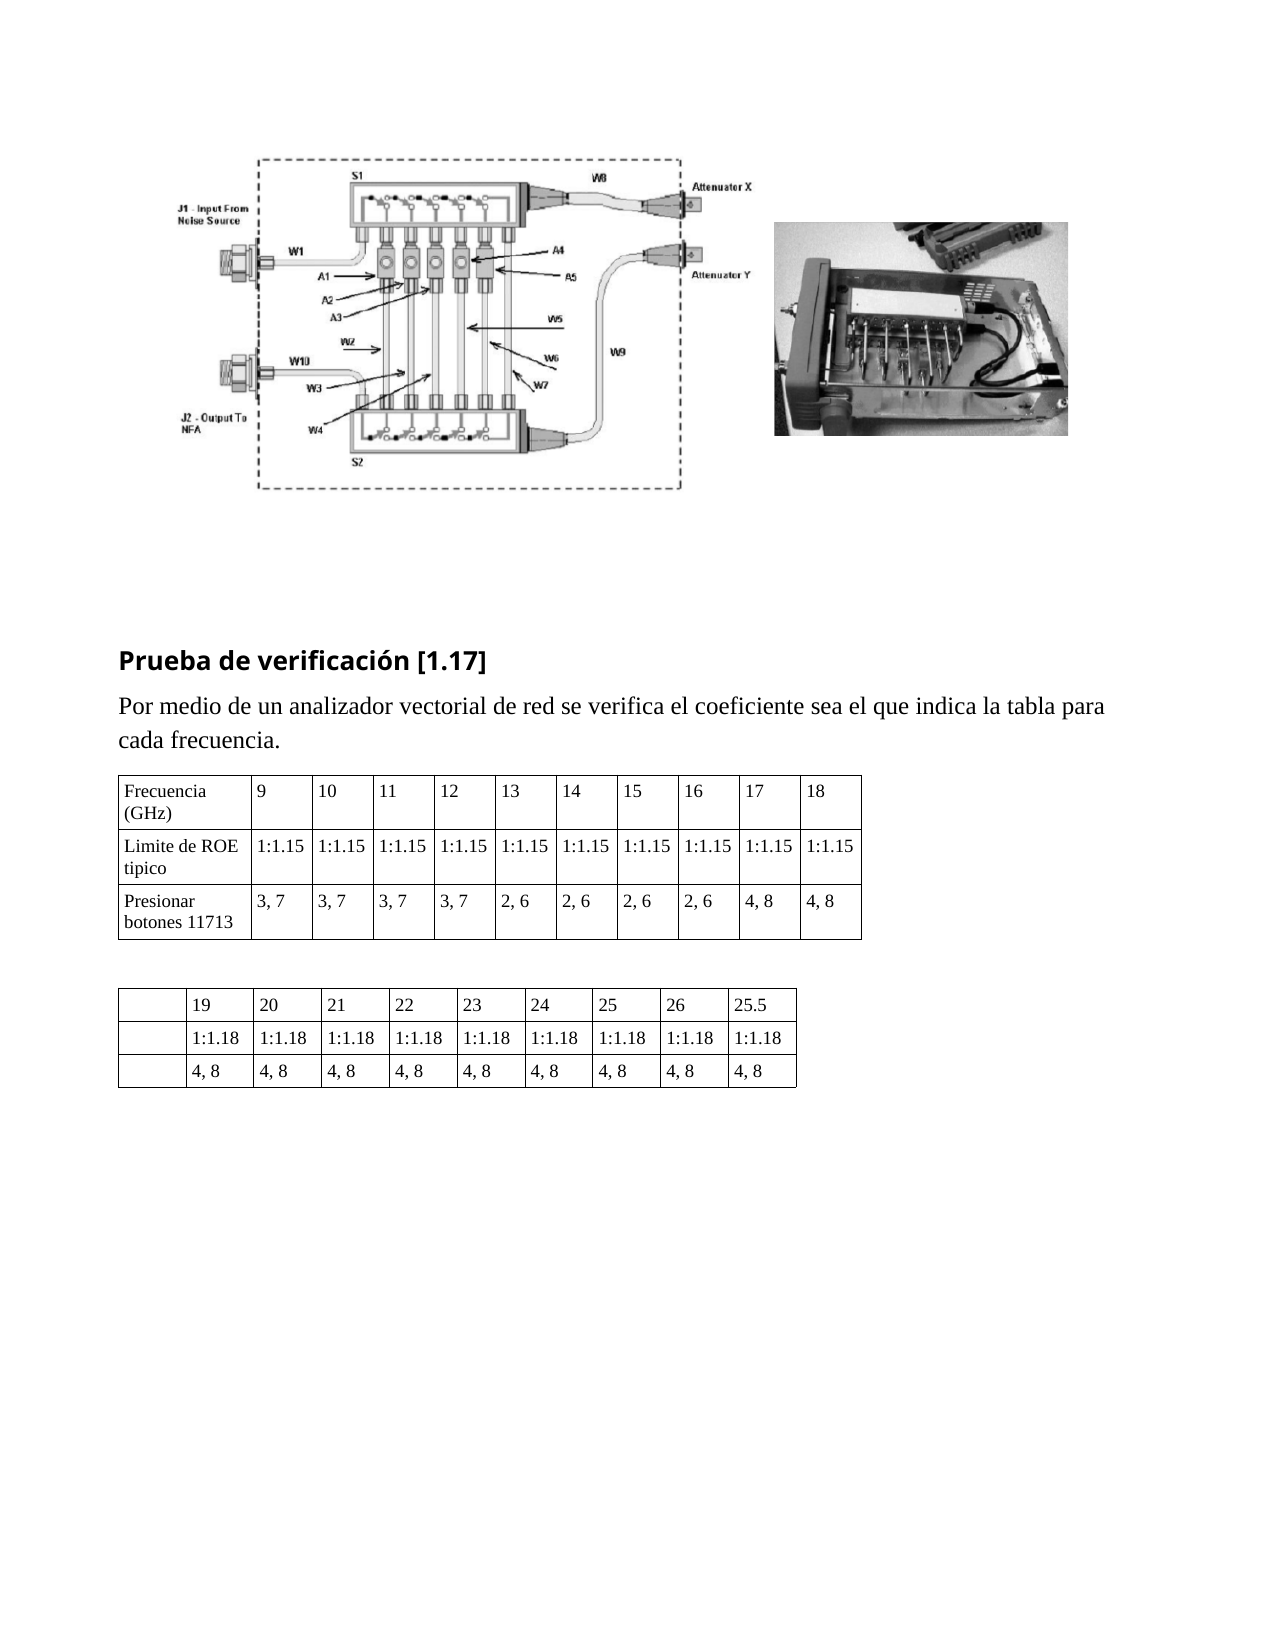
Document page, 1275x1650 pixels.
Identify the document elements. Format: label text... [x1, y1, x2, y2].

table_cell 1:1.18 [390, 1022, 457, 1054]
table_cell 3, 7 [252, 885, 312, 938]
text Por medio de un analizador vectorial de red se verifica el coeficiente sea el que indica la tabla para cada frecuencia. [118, 691, 1157, 754]
table_header 10 [313, 776, 373, 829]
table_cell 1:1.18 [187, 1022, 253, 1054]
table_cell 1:1.15 [679, 830, 739, 884]
table_header 13 [496, 776, 556, 829]
table_cell 1:1.15 [618, 830, 678, 884]
table_cell 1:1.15 [496, 830, 556, 884]
table_cell 4, 8 [740, 885, 800, 938]
table_cell Limite de ROE tipico [119, 830, 251, 884]
table_cell 1:1.18 [661, 1022, 728, 1054]
table_header 18 [801, 776, 861, 829]
table_cell 4, 8 [254, 1055, 321, 1087]
subtitle Prueba de verificación [1.17] [118, 643, 1157, 678]
table_cell 4, 8 [526, 1055, 592, 1087]
table_cell 1:1.18 [526, 1022, 592, 1054]
table_cell 3, 7 [435, 885, 495, 938]
table_header 21 [322, 989, 389, 1021]
table_cell 4, 8 [801, 885, 861, 938]
picture [902, 222, 1069, 436]
table_cell 2, 6 [618, 885, 678, 938]
table_header 19 [187, 989, 253, 1021]
table_cell 1:1.15 [313, 830, 373, 884]
table_header [119, 989, 186, 1021]
table_cell 4, 8 [187, 1055, 253, 1087]
table_header 9 [252, 776, 312, 829]
table_cell 2, 6 [557, 885, 617, 938]
table_cell 3, 7 [313, 885, 373, 938]
table_cell 2, 6 [679, 885, 739, 938]
table_cell 1:1.18 [593, 1022, 660, 1054]
table_cell 1:1.18 [254, 1022, 321, 1054]
table_header 16 [679, 776, 739, 829]
table_cell 4, 8 [390, 1055, 457, 1087]
table_header 14 [557, 776, 617, 829]
table_cell 1:1.18 [458, 1022, 525, 1054]
table_cell [119, 1055, 186, 1087]
table_header 25 [593, 989, 660, 1021]
table_cell 1:1.15 [801, 830, 861, 884]
table_cell 4, 8 [729, 1055, 796, 1087]
table_cell 1:1.18 [729, 1022, 796, 1054]
table_cell 1:1.15 [557, 830, 617, 884]
table_header Frecuencia (GHz) [119, 776, 251, 829]
table_cell Presionar botones 11713 [119, 885, 251, 938]
table_cell 1:1.15 [252, 830, 312, 884]
table_cell 3, 7 [374, 885, 434, 938]
table_header 17 [740, 776, 800, 829]
table_cell 4, 8 [458, 1055, 525, 1087]
table_cell 4, 8 [322, 1055, 389, 1087]
table_header 11 [374, 776, 434, 829]
table_cell 4, 8 [593, 1055, 660, 1087]
table_cell 1:1.18 [322, 1022, 389, 1054]
table_header 12 [435, 776, 495, 829]
table_header 24 [526, 989, 592, 1021]
table_header 25.5 [729, 989, 796, 1021]
table_cell 4, 8 [661, 1055, 728, 1087]
table_cell [119, 1022, 186, 1054]
table_header 23 [458, 989, 525, 1021]
table_header 22 [390, 989, 457, 1021]
table_header 20 [254, 989, 321, 1021]
table_cell 1:1.15 [374, 830, 434, 884]
picture [333, 150, 759, 497]
table_cell 1:1.15 [435, 830, 495, 884]
table_cell 2, 6 [496, 885, 556, 938]
table_header 15 [618, 776, 678, 829]
table_cell 1:1.15 [740, 830, 800, 884]
table_header 26 [661, 989, 728, 1021]
